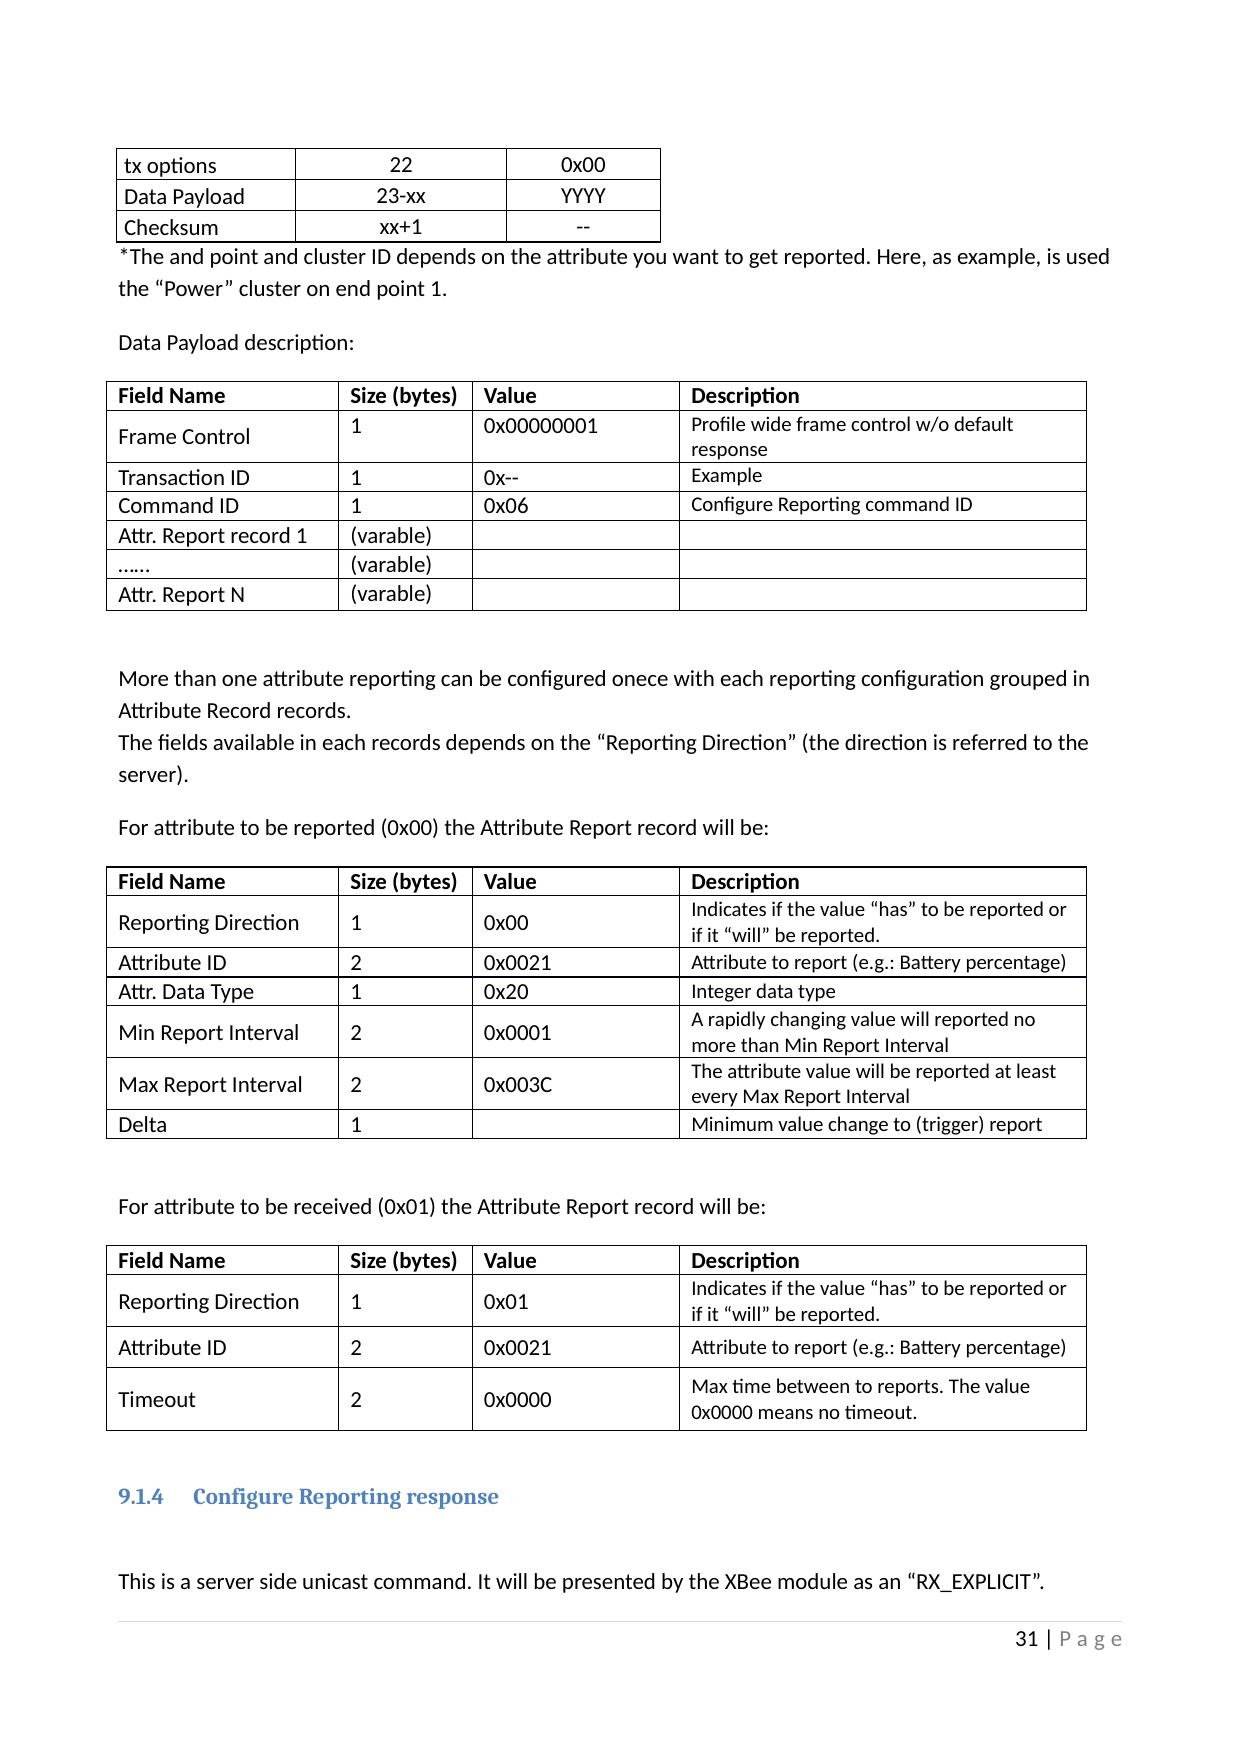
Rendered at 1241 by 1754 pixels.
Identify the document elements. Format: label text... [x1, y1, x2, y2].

table_cell 23-xx [296, 180, 506, 210]
table_header Description [680, 1246, 1086, 1274]
table_header Description [680, 382, 1086, 410]
table_cell 1 [339, 463, 472, 491]
table_cell A rapidly changing value will reported no more than Min Report Interval [680, 1006, 1086, 1057]
table_cell Transaction ID [107, 463, 338, 491]
table_cell 0x00 [473, 896, 679, 947]
table_cell 1 [339, 1275, 472, 1326]
table_cell Integer data type [680, 978, 1086, 1005]
table_cell Attribute to report (e.g.: Battery percentage) [680, 1327, 1086, 1367]
table_cell (varable) [339, 579, 472, 610]
table_cell Reporting Direction [107, 1275, 338, 1326]
subtitle Configure Reporting response [118, 1484, 1122, 1511]
table_cell 22 [296, 149, 506, 179]
table_cell 0x0021 [473, 948, 679, 976]
table_cell xx+1 [296, 211, 506, 241]
table_cell 0x00 [507, 149, 660, 179]
table_cell Data Payload [117, 180, 295, 210]
table_cell Attribute ID [107, 948, 338, 976]
table_cell [680, 521, 1086, 549]
table_cell 1 [339, 411, 472, 462]
table_header Description [680, 868, 1086, 895]
table_cell Attr. Report N [107, 579, 338, 610]
table_cell 0x00000001 [473, 411, 679, 462]
table_cell 2 [339, 1058, 472, 1109]
table_cell Command ID [107, 492, 338, 520]
table_cell Minimum value change to (trigger) report [680, 1110, 1086, 1138]
table_cell Min Report Interval [107, 1006, 338, 1057]
table_cell 2 [339, 1327, 472, 1367]
table_header Value [473, 868, 679, 895]
table_cell The attribute value will be reported at least every Max Report Interval [680, 1058, 1086, 1109]
table_cell Frame Control [107, 411, 338, 462]
table_cell 2 [339, 948, 472, 976]
table_cell Timeout [107, 1368, 338, 1430]
table_cell [473, 550, 679, 578]
table_cell 1 [339, 896, 472, 947]
table_cell Attr. Report record 1 [107, 521, 338, 549]
table_cell Indicates if the value “has” to be reported or if it “will” be reported. [680, 1275, 1086, 1326]
table_cell Delta [107, 1110, 338, 1138]
table_cell 0x-- [473, 463, 679, 491]
table_cell 0x003C [473, 1058, 679, 1109]
text Data Payload description: [118, 328, 1122, 356]
table_cell Profile wide frame control w/o default response [680, 411, 1086, 462]
table_cell -- [507, 211, 660, 241]
table_header Size (bytes) [339, 382, 472, 410]
table_cell [473, 521, 679, 549]
text More than one attribute reporting can be configured onece with each reporting configuration grouped in Attribute Record records. The fields available in each records depends on the “Reporting Direction” (the direction is referred to the server). [118, 664, 1122, 788]
table_cell …… [107, 550, 338, 578]
table_header Value [473, 1246, 679, 1274]
table_cell tx options [117, 149, 295, 179]
table_header Size (bytes) [339, 868, 472, 895]
table_cell Example [680, 463, 1086, 491]
table_header Field Name [107, 382, 338, 410]
table_cell Attr. Data Type [107, 978, 338, 1005]
table_header Field Name [107, 868, 338, 895]
table_cell YYYY [507, 180, 660, 210]
table_cell Configure Reporting command ID [680, 492, 1086, 520]
table_cell 0x06 [473, 492, 679, 520]
table_cell 1 [339, 492, 472, 520]
table_cell 2 [339, 1006, 472, 1057]
table_cell Checksum [117, 211, 295, 241]
table_cell 1 [339, 978, 472, 1005]
table_cell Max time between to reports. The value 0x0000 means no timeout. [680, 1368, 1086, 1430]
table_cell (varable) [339, 550, 472, 578]
table_cell Reporting Direction [107, 896, 338, 947]
table_cell [473, 579, 679, 610]
table_cell Indicates if the value “has” to be reported or if it “will” be reported. [680, 896, 1086, 947]
table_cell 0x01 [473, 1275, 679, 1326]
table_header Value [473, 382, 679, 410]
table_cell (varable) [339, 521, 472, 549]
table_cell [680, 579, 1086, 610]
table_cell 2 [339, 1368, 472, 1430]
table_cell 0x20 [473, 978, 679, 1005]
table_cell Max Report Interval [107, 1058, 338, 1109]
text For attribute to be received (0x01) the Attribute Report record will be: [118, 1192, 1122, 1220]
table_cell 1 [339, 1110, 472, 1138]
text *The and point and cluster ID depends on the attribute you want to get reported. Here, as example, is used the “Power” cluster on end point 1. [118, 242, 1122, 303]
table_cell [473, 1110, 679, 1138]
text For attribute to be reported (0x00) the Attribute Report record will be: [118, 813, 1122, 841]
table_cell Attribute ID [107, 1327, 338, 1367]
text This is a server side unicast command. It will be presented by the XBee module as an “RX_EXPLICIT”. [118, 1567, 1122, 1595]
table_header Size (bytes) [339, 1246, 472, 1274]
table_cell 0x0001 [473, 1006, 679, 1057]
table_cell Attribute to report (e.g.: Battery percentage) [680, 948, 1086, 976]
table_header Field Name [107, 1246, 338, 1274]
table_cell [680, 550, 1086, 578]
table_cell 0x0000 [473, 1368, 679, 1430]
table_cell 0x0021 [473, 1327, 679, 1367]
